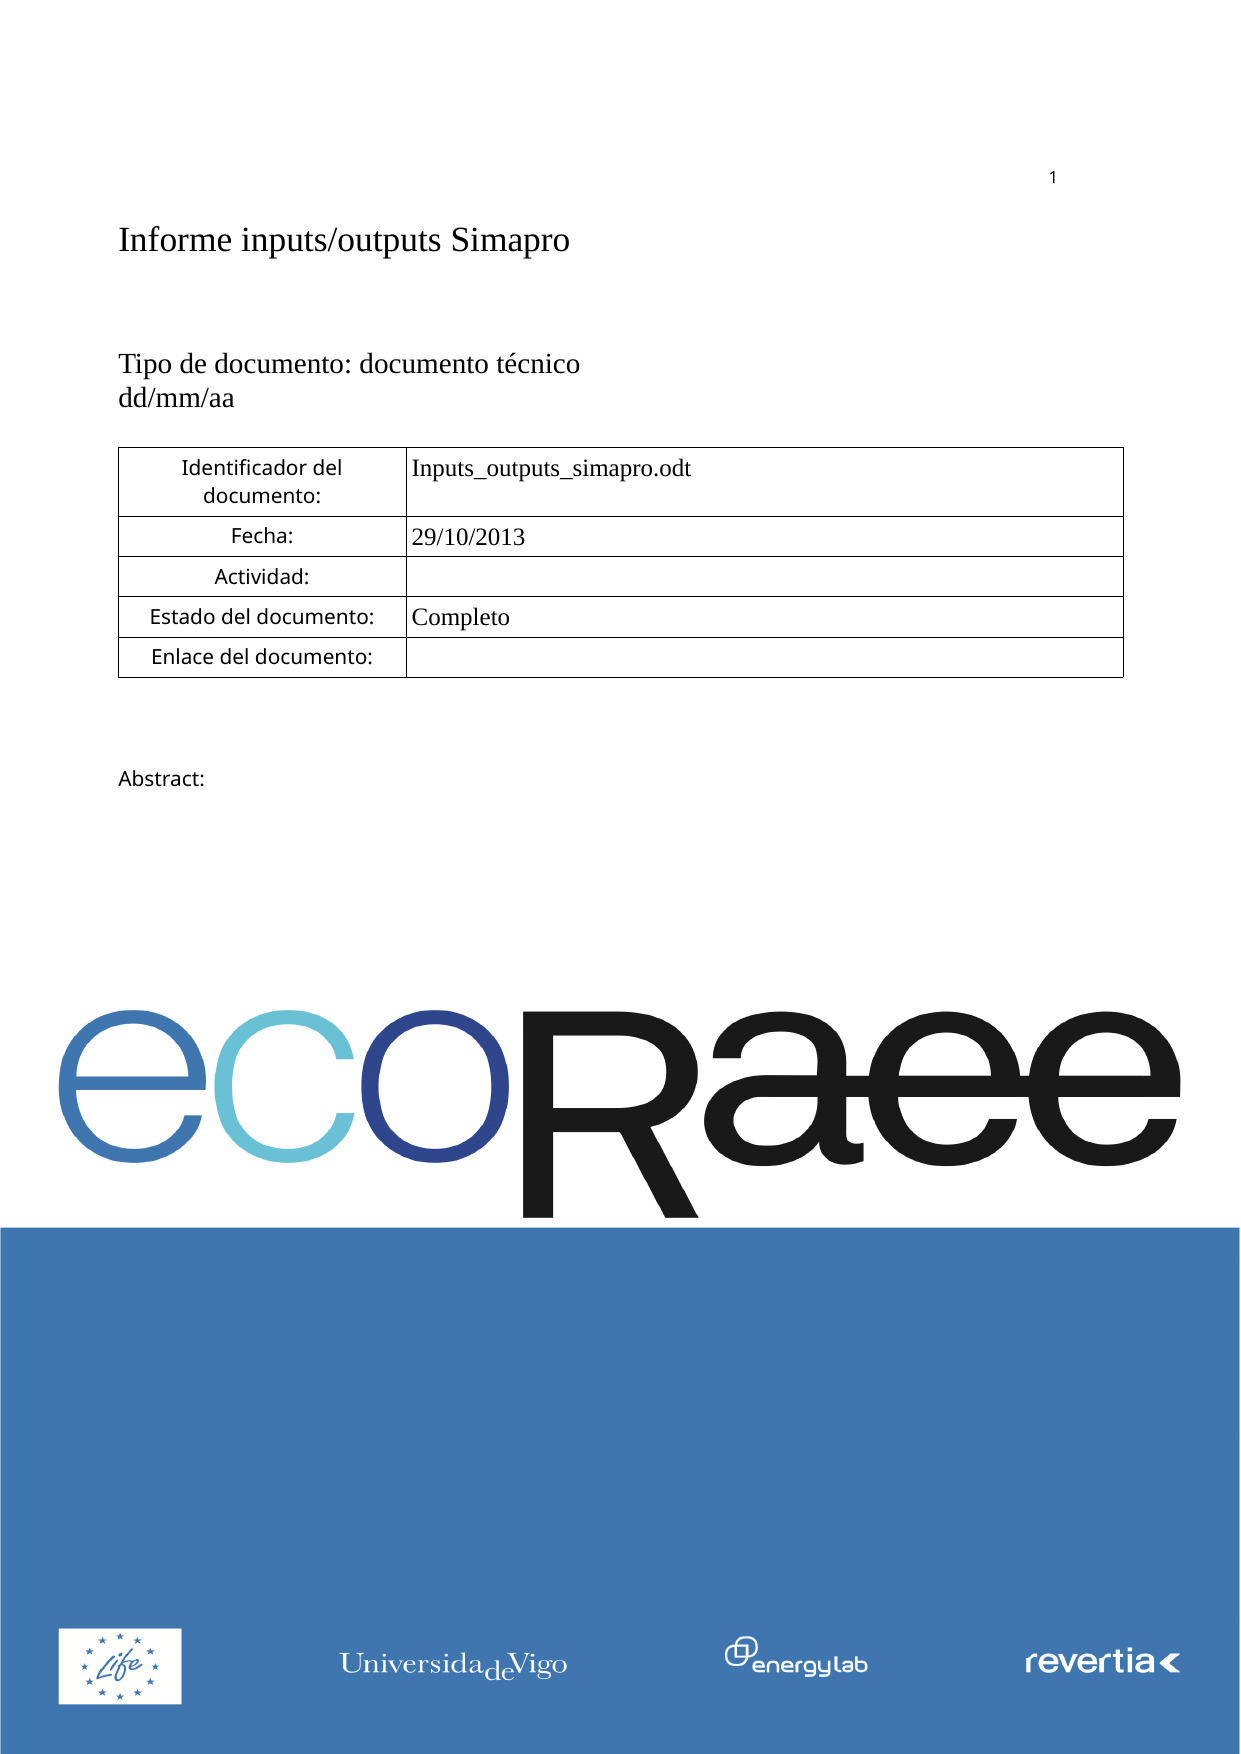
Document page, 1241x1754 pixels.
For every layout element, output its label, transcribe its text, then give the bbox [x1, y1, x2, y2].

table_cell Estado del documento: [119, 597, 406, 637]
table_header Inputs_outputs_simapro.odt [407, 448, 1123, 516]
text Tipo de documento: documento técnico [118, 347, 1122, 380]
table_cell Fecha: [119, 517, 406, 556]
table_header Identificador del documento: [119, 448, 406, 516]
table_cell [407, 638, 1123, 677]
text Abstract: [118, 764, 1122, 793]
table_cell Completo [407, 597, 1123, 637]
table_cell 29/10/2013 [407, 517, 1123, 556]
table_cell Actividad: [119, 557, 406, 596]
text dd/mm/aa [118, 380, 1122, 414]
table_cell [407, 557, 1123, 596]
text Informe inputs/outputs Simapro [118, 218, 1122, 259]
table_cell Enlace del documento: [119, 638, 406, 677]
